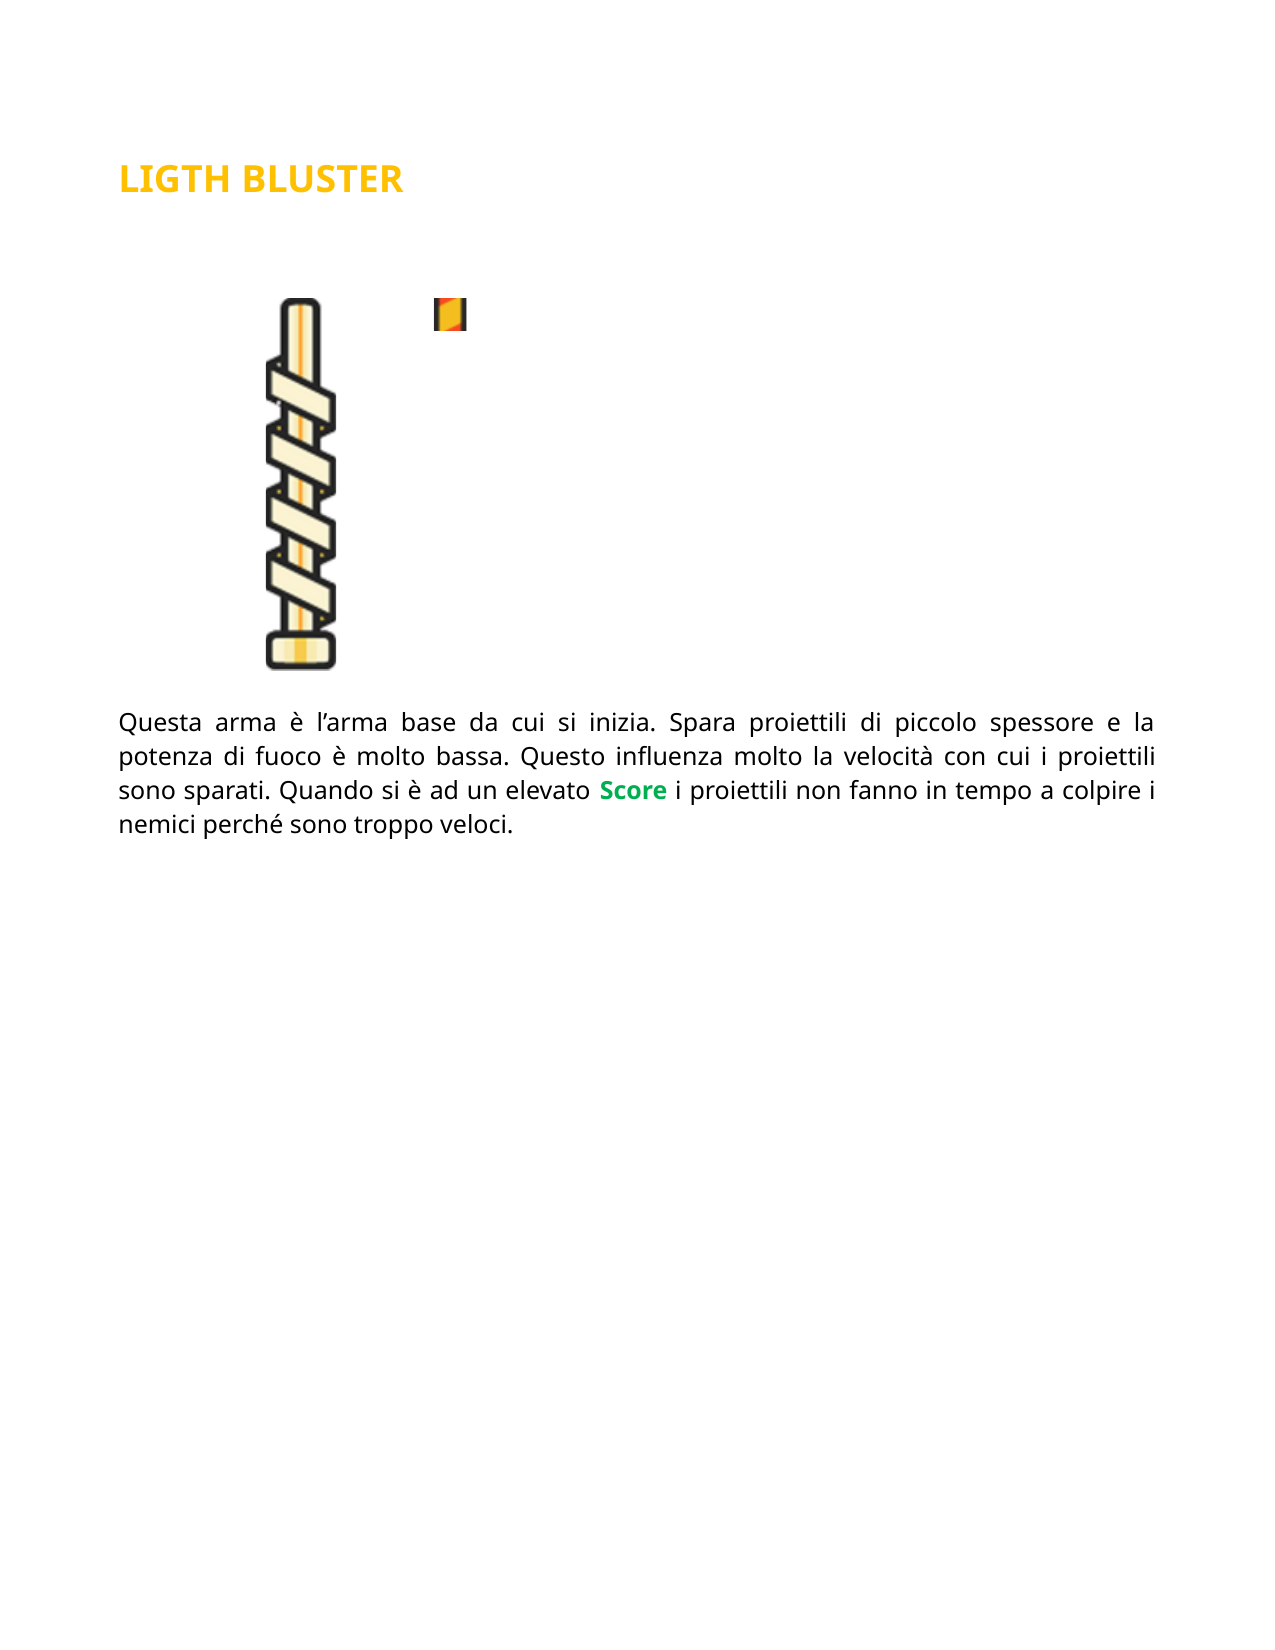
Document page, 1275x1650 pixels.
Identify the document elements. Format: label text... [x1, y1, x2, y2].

text LIGTH BLUSTER [118, 152, 1157, 203]
text Questa arma è l’arma base da cui si inizia. Spara proiettili di piccolo spessore e la potenza di fuoco è molto bassa. Questo influenza molto la velocità con cui i proiettili sono sparati. Quando si è ad un elevato Score i proiettili non fanno in tempo a colpire i nemici perché sono troppo veloci. [118, 705, 1157, 841]
